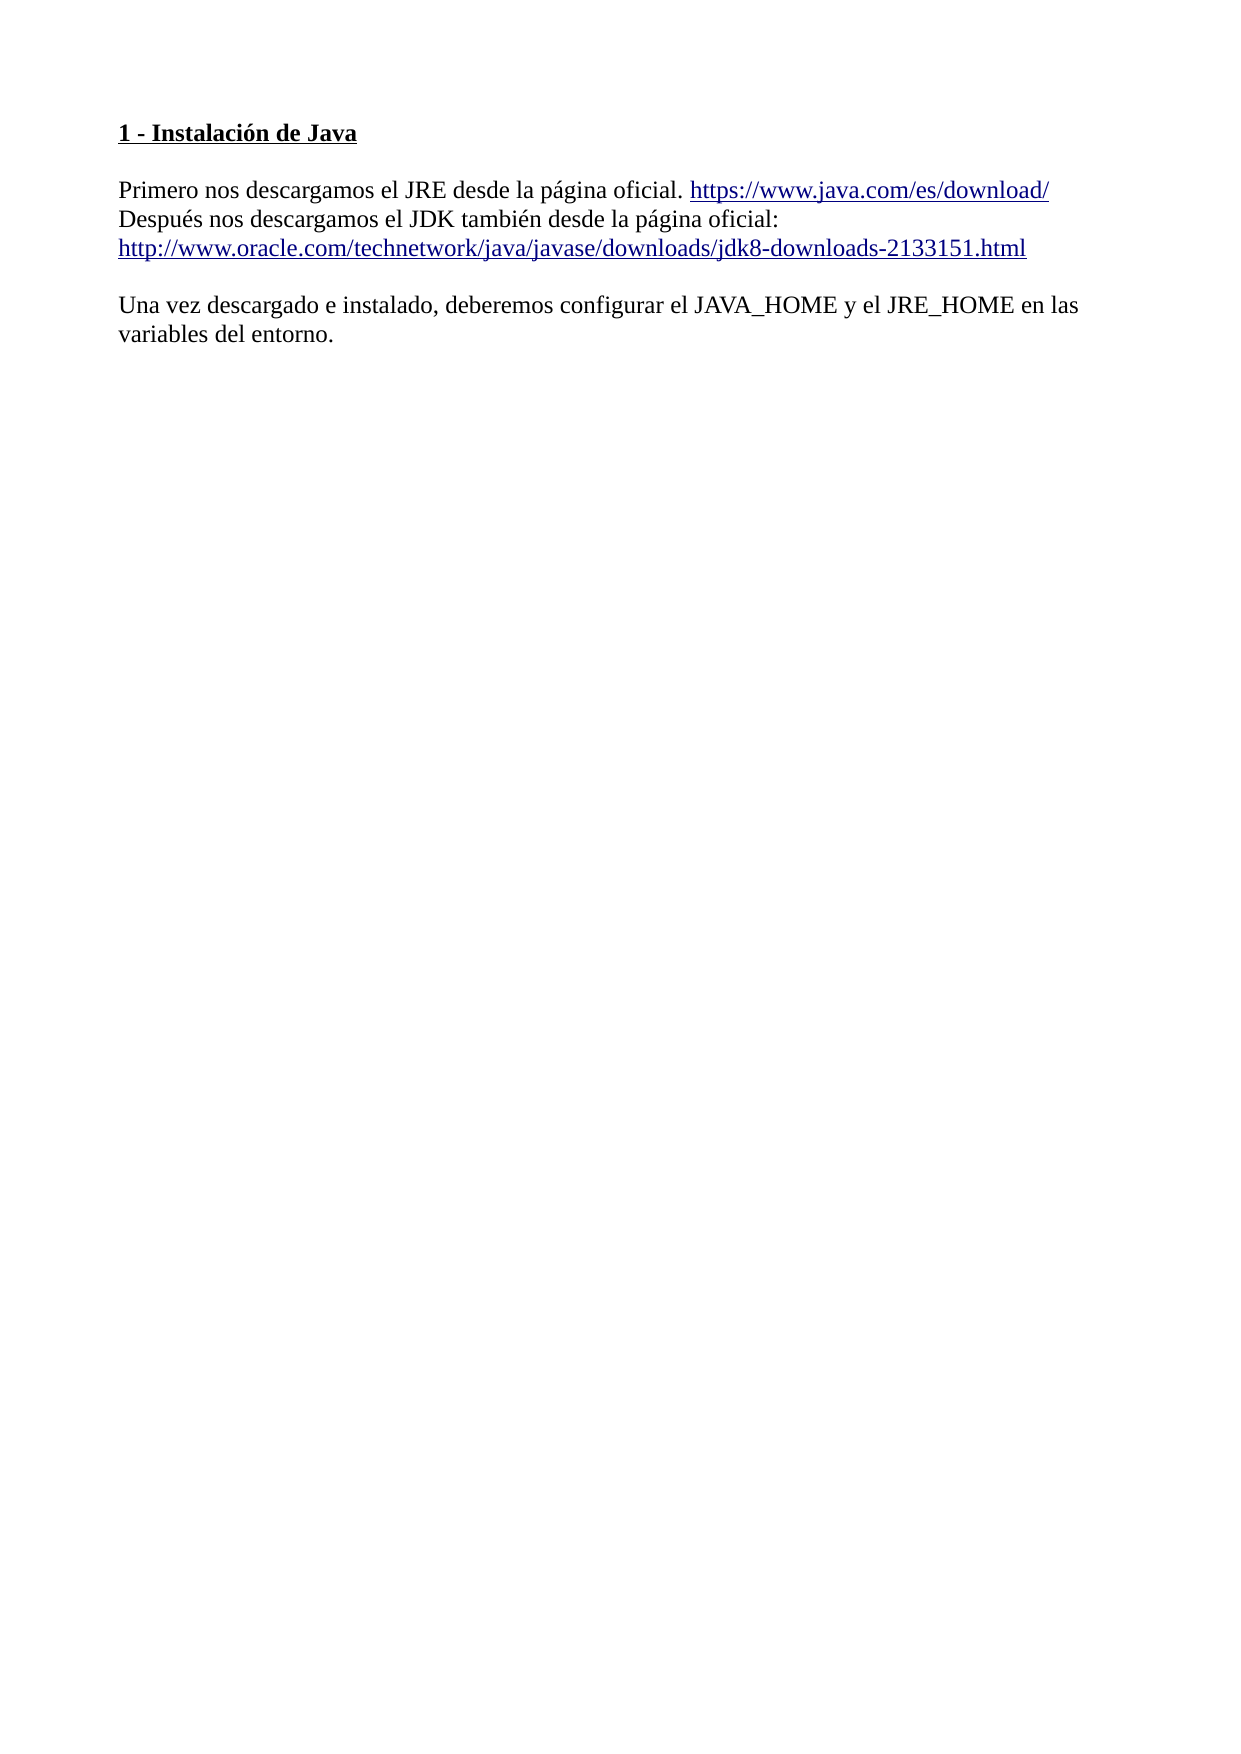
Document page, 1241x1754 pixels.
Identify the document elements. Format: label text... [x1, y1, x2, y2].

text 1 - Instalación de Java [118, 118, 1122, 147]
text Después nos descargamos el JDK también desde la página oficial: http://www.oracle.com/technetwork/java/javase/downloads/jdk8-downloads-2133151.html [118, 204, 1122, 262]
text Primero nos descargamos el JRE desde la página oficial. https://www.java.com/es/download/ [118, 176, 1122, 204]
text Una vez descargado e instalado, deberemos configurar el JAVA_HOME y el JRE_HOME en las variables del entorno. [118, 291, 1122, 348]
